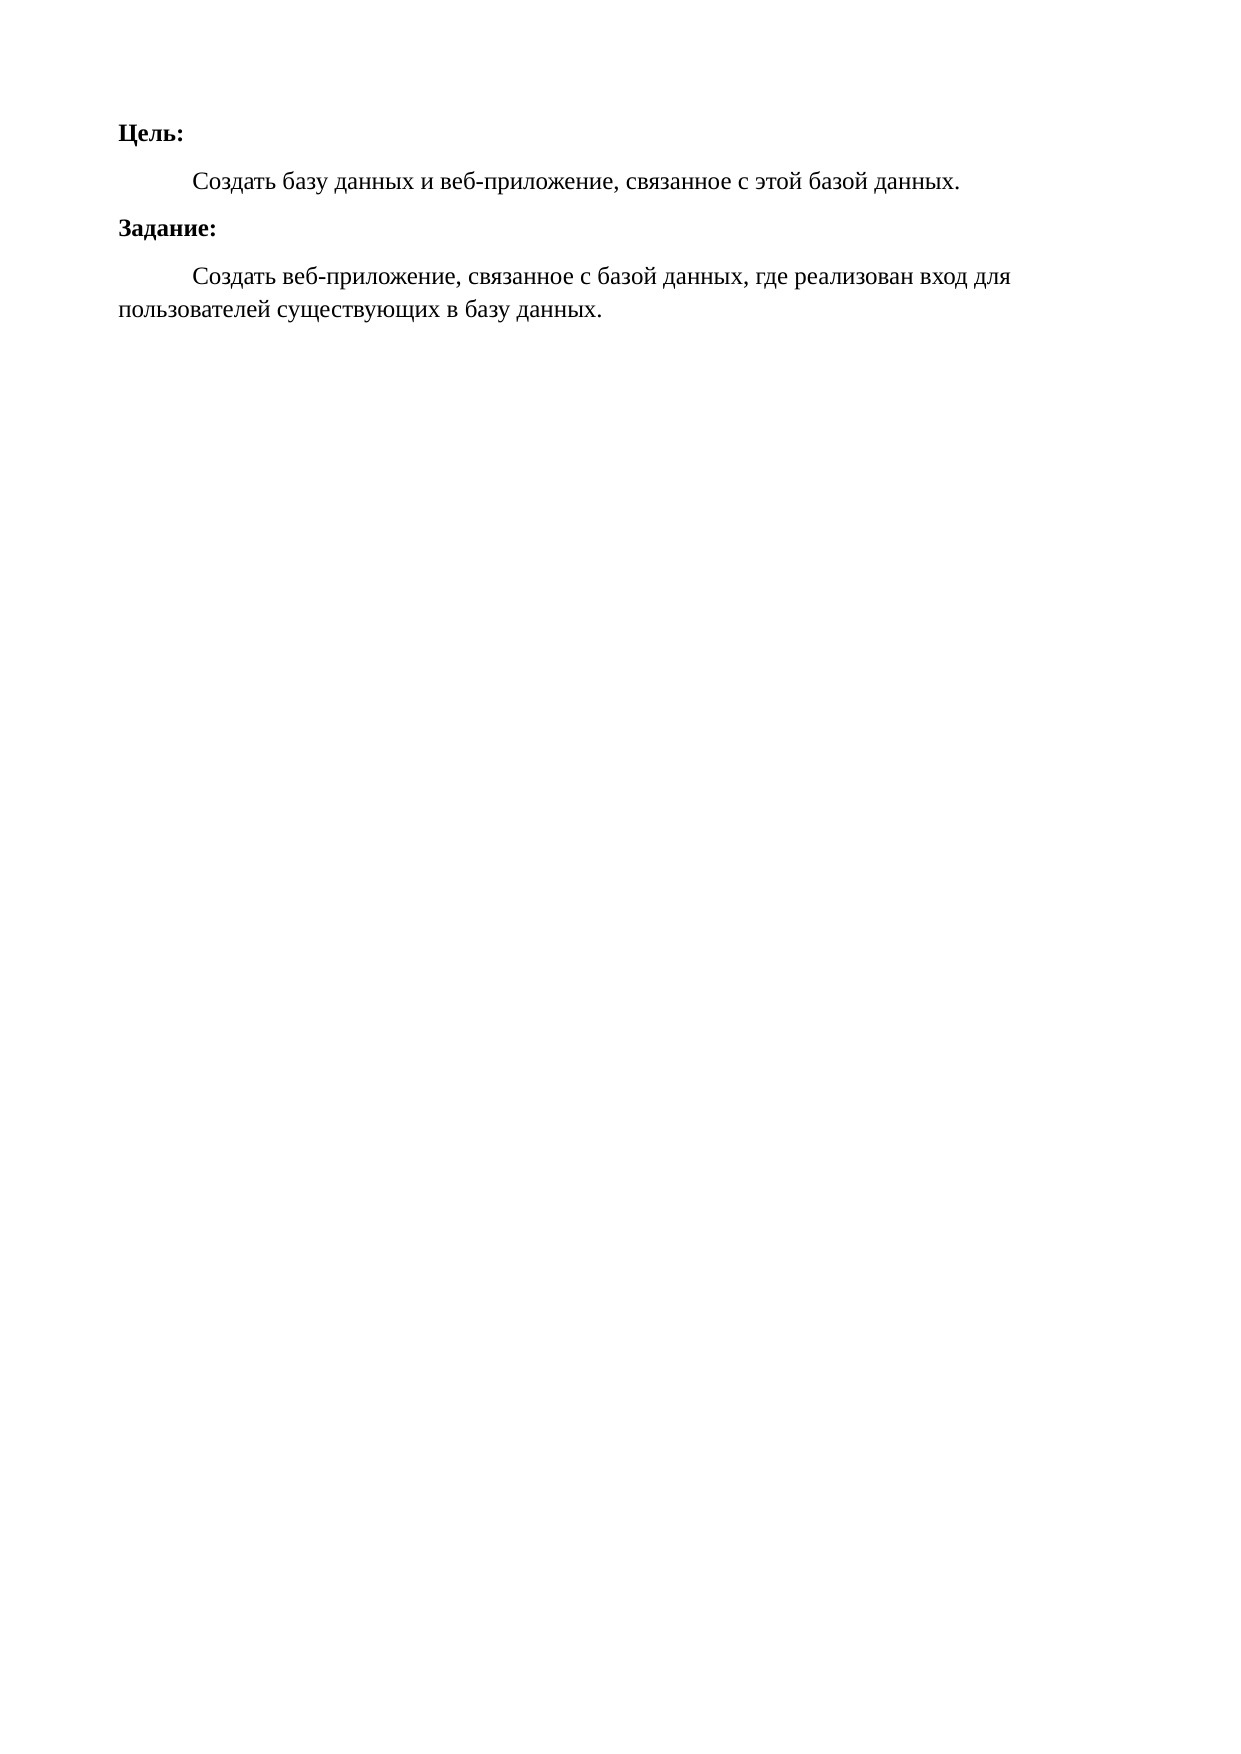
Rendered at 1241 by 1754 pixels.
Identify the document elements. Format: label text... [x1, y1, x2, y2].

text Цель: [118, 118, 1122, 147]
text Создать базу данных и веб-приложение, связанное с этой базой данных. [118, 166, 1122, 194]
text Задание: [118, 213, 1122, 242]
text Создать веб-приложение, связанное с базой данных, где реализован вход для пользователей существующих в базу данных. [118, 261, 1122, 323]
